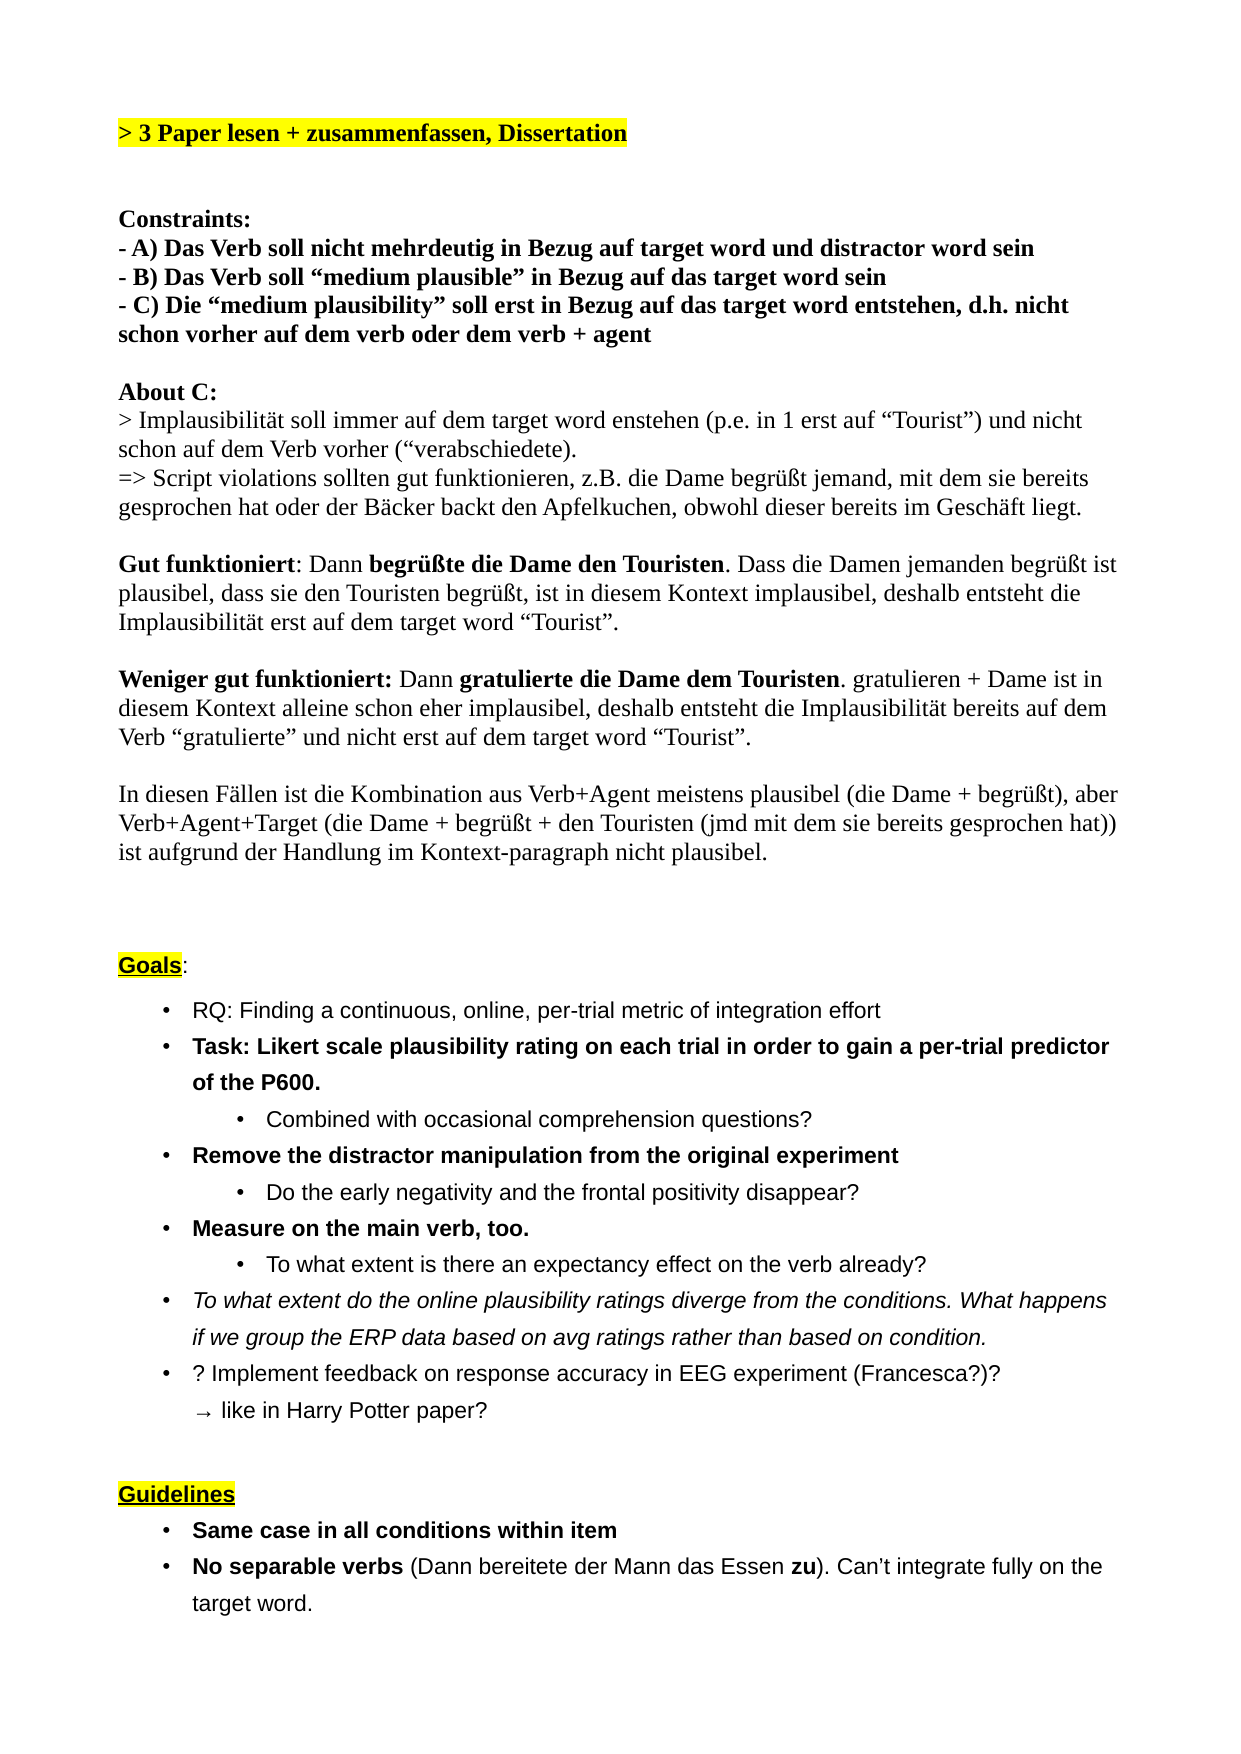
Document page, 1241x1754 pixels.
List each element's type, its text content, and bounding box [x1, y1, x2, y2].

text Gut funktioniert: Dann begrüßte die Dame den Touristen. Dass die Damen jemanden begrüßt ist plausibel, dass sie den Touristen begrüßt, ist in diesem Kontext implausibel, deshalb entsteht die Implausibilität erst auf dem target word “Tourist”. [118, 549, 1122, 636]
list Do the early negativity and the frontal positivity disappear? [236, 1178, 1122, 1205]
text In diesen Fällen ist die Kombination aus Verb+Agent meistens plausibel (die Dame + begrüßt), aber Verb+Agent+Target (die Dame + begrüßt + den Touristen (jmd mit dem sie bereits gesprochen hat)) ist aufgrund der Handlung im Kontext-paragraph nicht plausibel. [118, 779, 1122, 866]
text Constraints: [118, 204, 1122, 233]
list No separable verbs (Dann bereitete der Mann das Essen zu). Can’t integrate fully on the target word. [162, 1553, 1122, 1616]
list Same case in all conditions within item [162, 1517, 1122, 1543]
text - A) Das Verb soll nicht mehrdeutig in Bezug auf target word und distractor word sein [118, 233, 1122, 262]
text > 3 Paper lesen + zusammenfassen, Dissertation [118, 118, 1122, 147]
list → like in Harry Potter paper? [162, 1397, 1122, 1423]
text Goals: [118, 952, 1122, 978]
list To what extent do the online plausibility ratings diverge from the conditions. What happens if we group the ERP data based on avg ratings rather than based on condition. [162, 1287, 1122, 1350]
text > Implausibilität soll immer auf dem target word enstehen (p.e. in 1 erst auf “Tourist”) und nicht schon auf dem Verb vorher (“verabschiedete). [118, 406, 1122, 463]
text => Script violations sollten gut funktionieren, z.B. die Dame begrüßt jemand, mit dem sie bereits gesprochen hat oder der Bäcker backt den Apfelkuchen, obwohl dieser bereits im Geschäft liegt. [118, 463, 1122, 521]
list ? Implement feedback on response accuracy in EEG experiment (Francesca?)? [162, 1360, 1122, 1387]
text About C: [118, 377, 1122, 406]
list Remove the distractor manipulation from the original experiment [162, 1142, 1122, 1168]
list Task: Likert scale plausibility rating on each trial in order to gain a per-trial predictor of the P600. [162, 1033, 1122, 1096]
text - B) Das Verb soll “medium plausible” in Bezug auf das target word sein [118, 262, 1122, 291]
list To what extent is there an expectancy effect on the verb already? [236, 1251, 1122, 1277]
list RQ: Finding a continuous, online, per-trial metric of integration effort [162, 997, 1122, 1023]
text - C) Die “medium plausibility” soll erst in Bezug auf das target word entstehen, d.h. nicht schon vorher auf dem verb oder dem verb + agent [118, 291, 1122, 348]
list Measure on the main verb, too. [162, 1215, 1122, 1241]
list Combined with occasional comprehension questions? [236, 1106, 1122, 1132]
text Weniger gut funktioniert: Dann gratulierte die Dame dem Touristen. gratulieren + Dame ist in diesem Kontext alleine schon eher implausibel, deshalb entsteht die Implausibilität bereits auf dem Verb “gratulierte” und nicht erst auf dem target word “Tourist”. [118, 664, 1122, 751]
text Guidelines [118, 1481, 1122, 1507]
